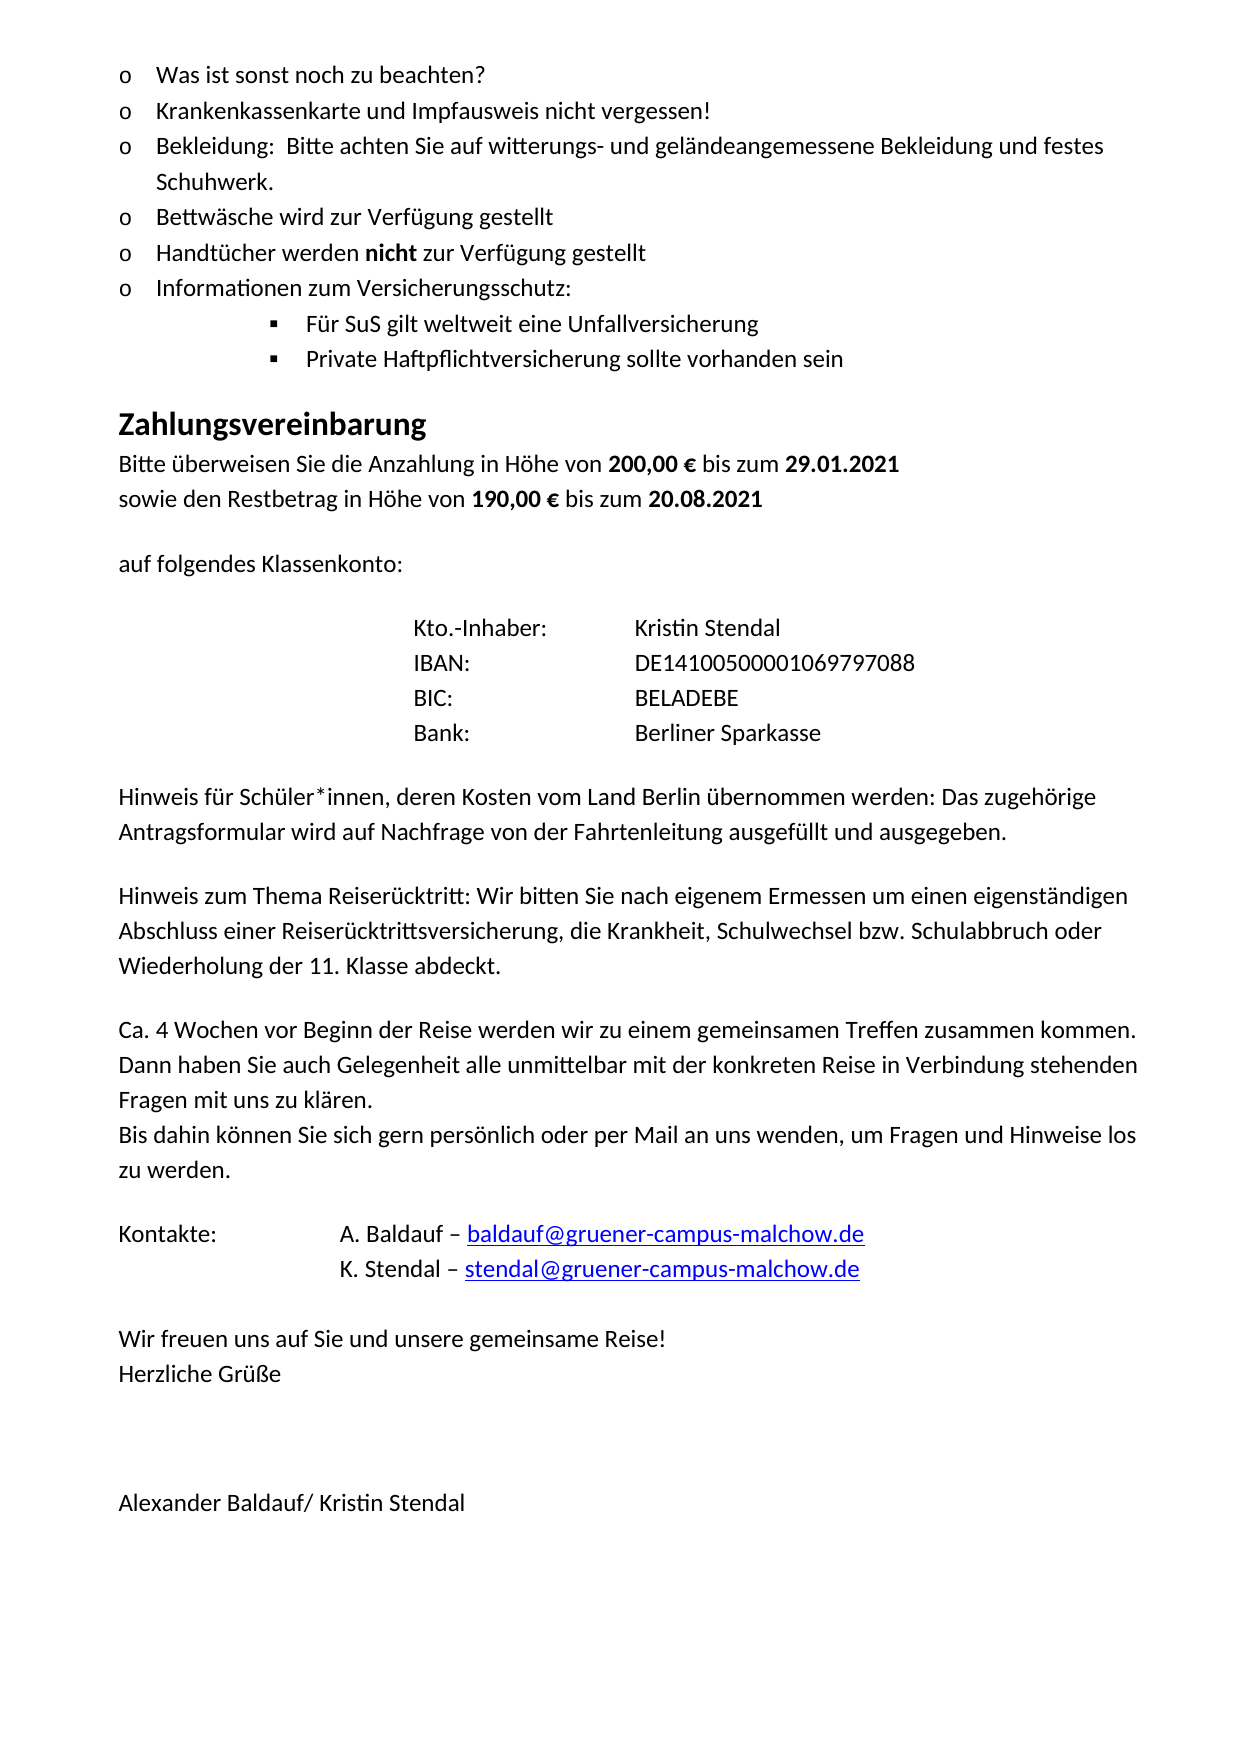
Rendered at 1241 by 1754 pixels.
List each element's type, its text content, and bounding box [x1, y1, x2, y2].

text Kontakte: A. Baldauf – baldauf@gruener-campus-malchow.de K. Stendal – stendal@gruener-campus-malchow.de Wir freuen uns auf Sie und unsere gemeinsame Reise! Herzliche Grüße [118, 1218, 1152, 1389]
text Hinweis für Schüler*innen, deren Kosten vom Land Berlin übernommen werden: Das zugehörige Antragsformular wird auf Nachfrage von der Fahrtenleitung ausgefüllt und ausgegeben. [118, 781, 1152, 847]
text Zahlungsvereinbarung Bitte überweisen Sie die Anzahlung in Höhe von 200,00 € bis zum 29.01.2021 sowie den Restbetrag in Höhe von 190,00 € bis zum 20.08.2021 [118, 403, 1152, 514]
text Alexander Baldauf/ Kristin Stendal [118, 1487, 1152, 1517]
list Private Haftpflichtversicherung sollte vorhanden sein [268, 343, 1152, 374]
text Hinweis zum Thema Reiserücktritt: Wir bitten Sie nach eigenem Ermessen um einen eigenständigen Abschluss einer Reiserücktrittsversicherung, die Krankheit, Schulwechsel bzw. Schulabbruch oder Wiederholung der 11. Klasse abdeckt. [118, 880, 1152, 981]
list Informationen zum Versicherungsschutz: [118, 273, 1152, 304]
text Ca. 4 Wochen vor Beginn der Reise werden wir zu einem gemeinsamen Treffen zusammen kommen. Dann haben Sie auch Gelegenheit alle unmittelbar mit der konkreten Reise in Verbindung stehenden Fragen mit uns zu klären. Bis dahin können Sie sich gern persönlich oder per Mail an uns wenden, um Fragen und Hinweise los zu werden. [118, 1014, 1152, 1185]
text auf folgendes Klassenkonto: [118, 548, 1152, 578]
list Handtücher werden nicht zur Verfügung gestellt [118, 237, 1152, 268]
list Bekleidung: Bitte achten Sie auf witterungs- und geländeangemessene Bekleidung und festes Schuhwerk. [118, 131, 1152, 197]
text Kto.-Inhaber: Kristin Stendal IBAN: DE14100500001069797088 BIC: BELADEBE Bank: Berliner Sparkasse [118, 612, 1152, 747]
list Krankenkassenkarte und Impfausweis nicht vergessen! [118, 95, 1152, 126]
list Was ist sonst noch zu beachten? [118, 59, 1152, 90]
list Für SuS gilt weltweit eine Unfallversicherung [268, 308, 1152, 339]
list Bettwäsche wird zur Verfügung gestellt [118, 201, 1152, 232]
